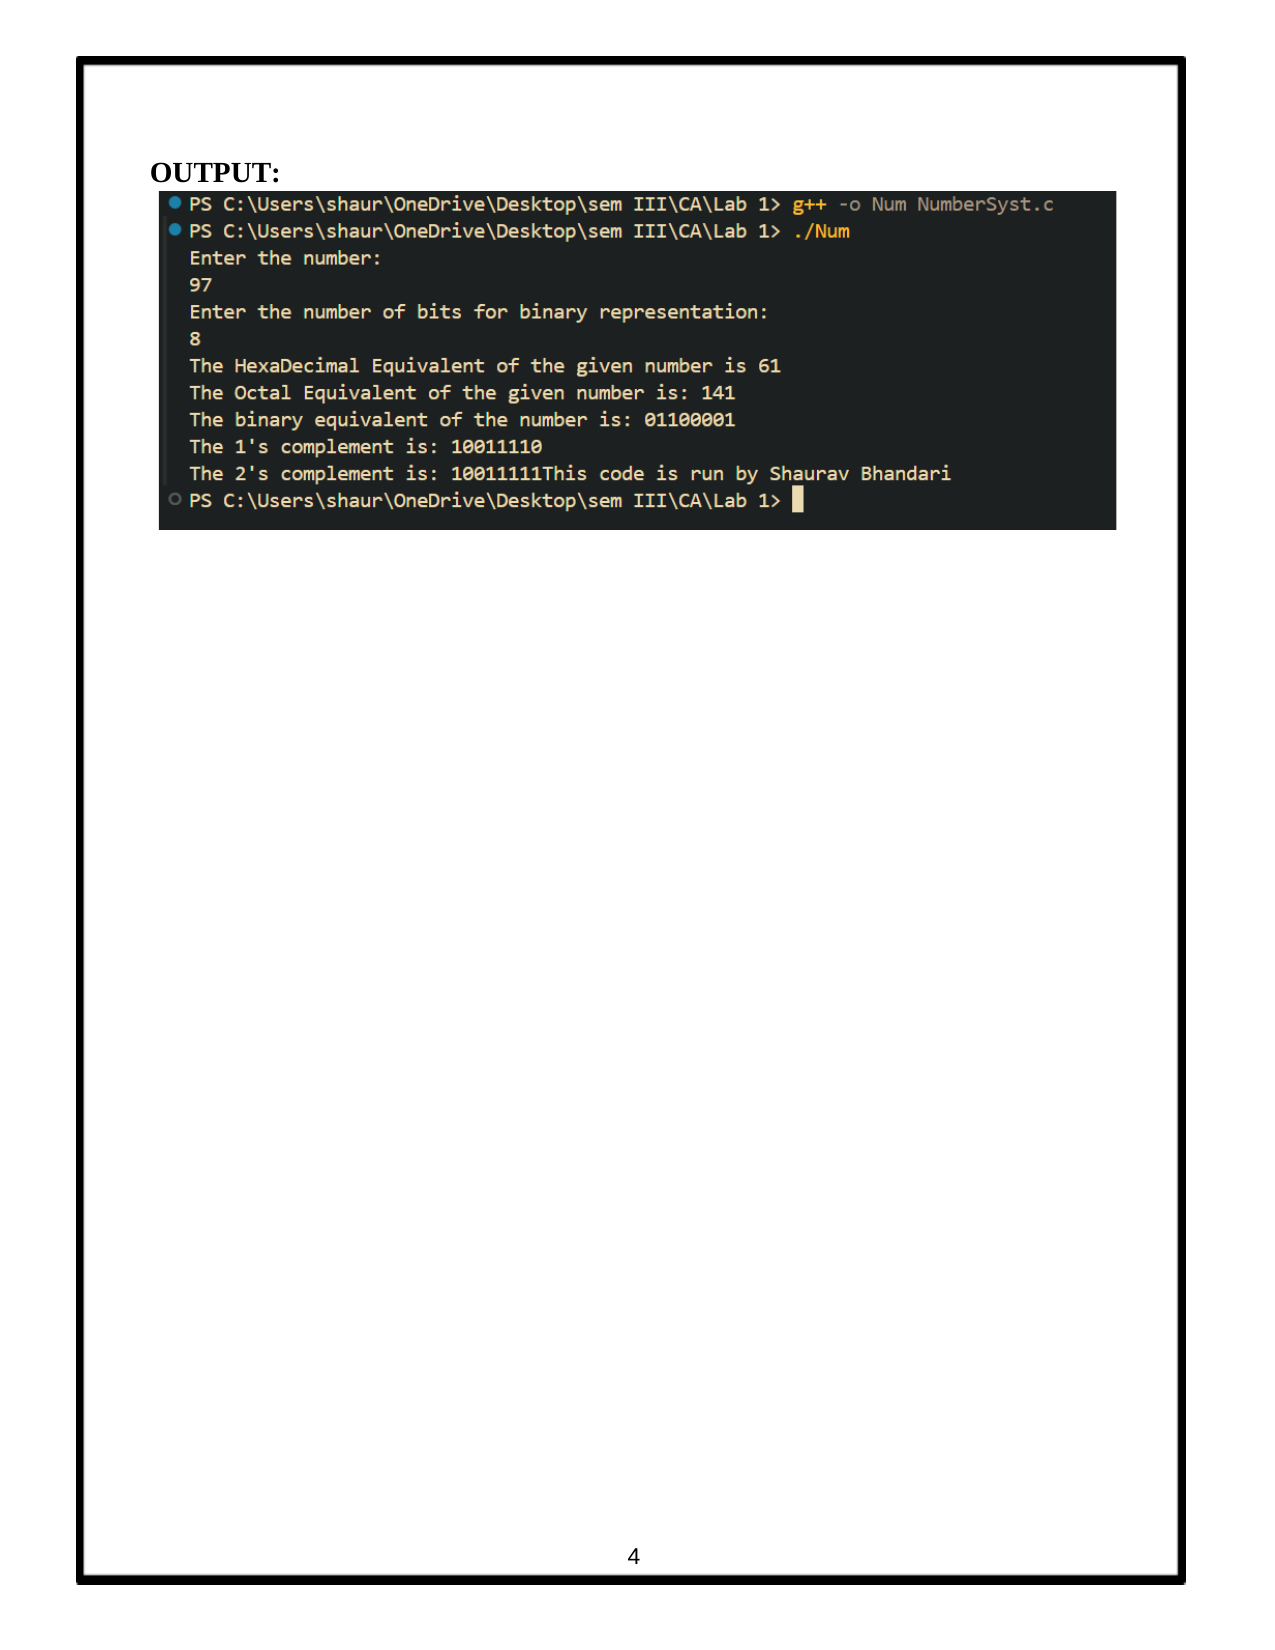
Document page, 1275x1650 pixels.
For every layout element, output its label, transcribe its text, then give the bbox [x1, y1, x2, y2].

picture [76, 56, 1186, 1585]
text OUTPUT: [149, 155, 1125, 188]
